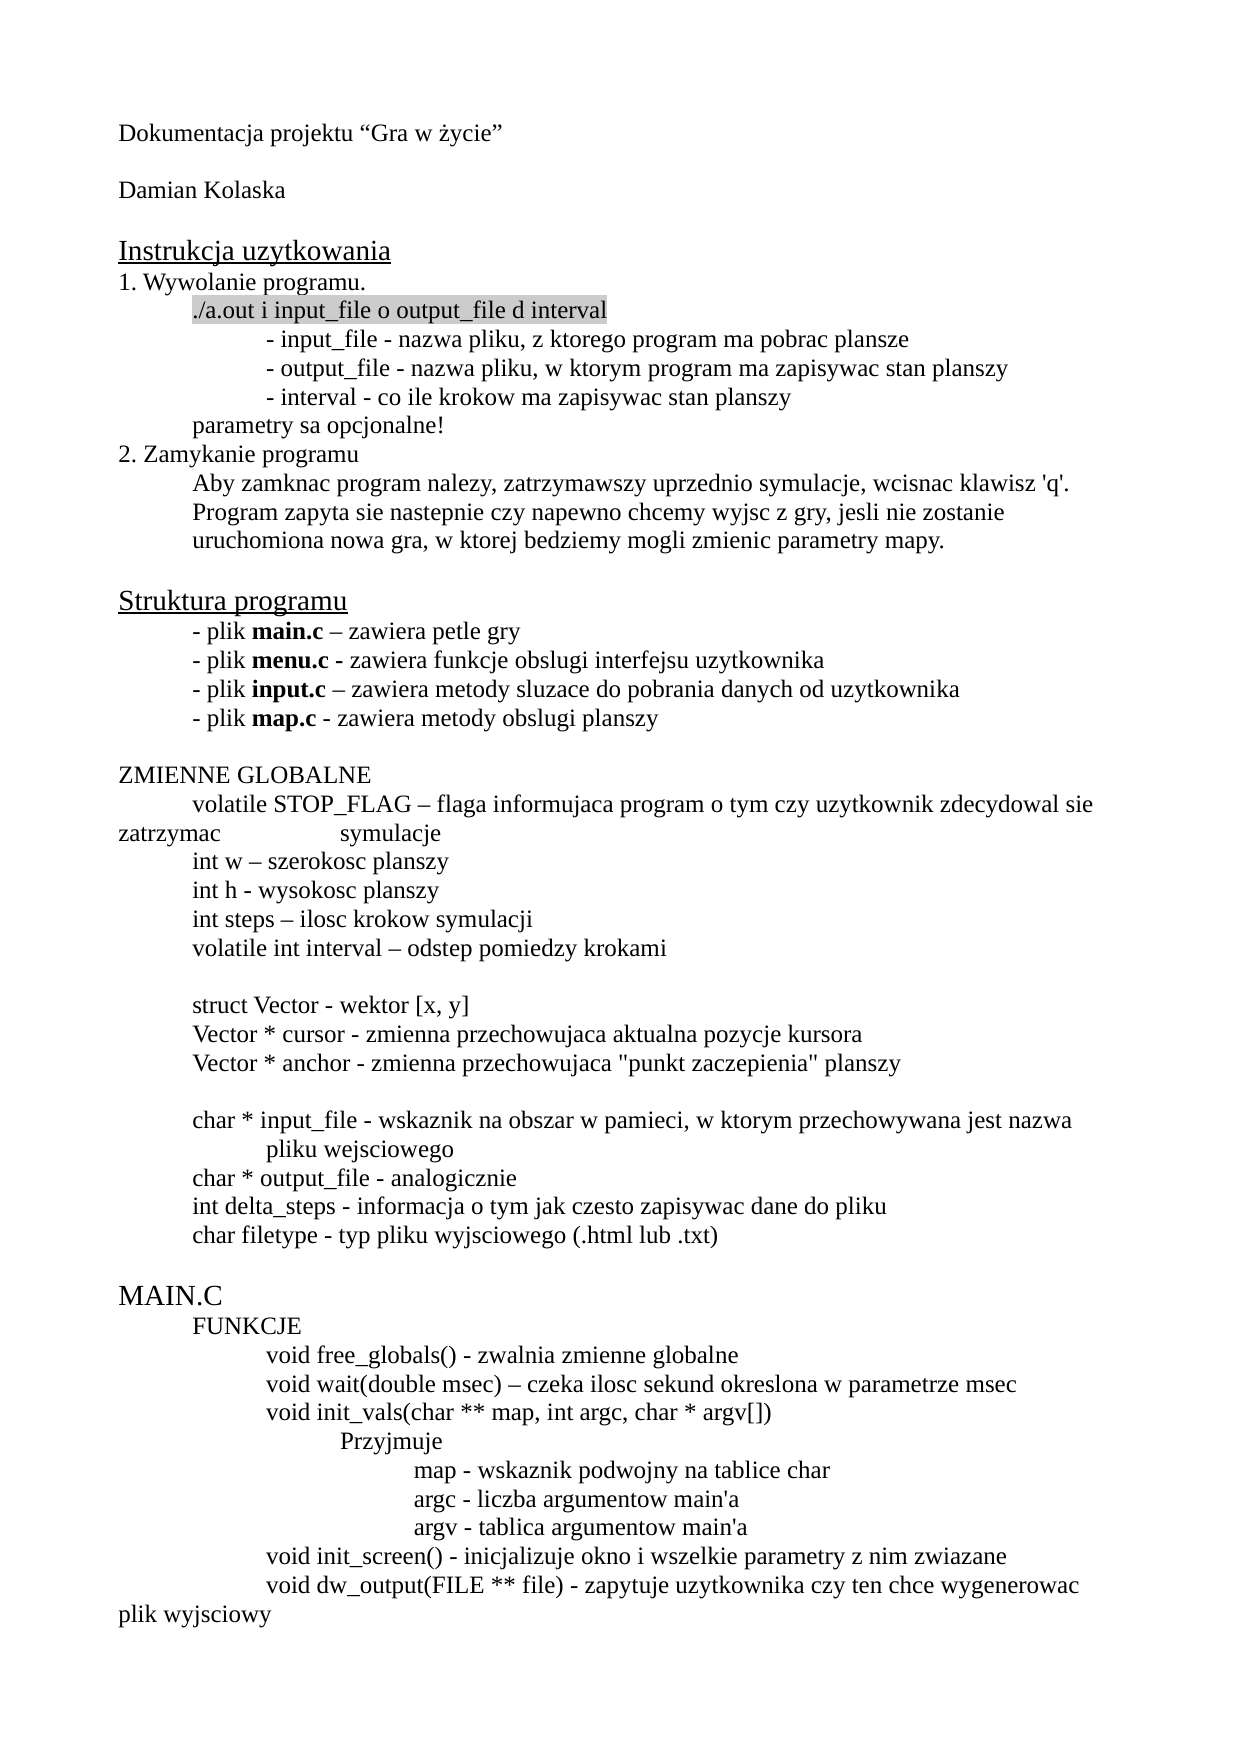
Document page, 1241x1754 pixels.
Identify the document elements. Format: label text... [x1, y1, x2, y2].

text MAIN.C [118, 1278, 1122, 1311]
text Vector * anchor - zmienna przechowujaca "punkt zaczepienia" planszy [118, 1048, 1122, 1076]
text - plik main.c – zawiera petle gry [118, 616, 1122, 645]
text void free_globals() - zwalnia zmienne globalne [118, 1340, 1122, 1369]
text 1. Wywolanie programu. [118, 267, 1122, 295]
text void init_screen() - inicjalizuje okno i wszelkie parametry z nim zwiazane [118, 1541, 1122, 1570]
text Aby zamknac program nalezy, zatrzymawszy uprzednio symulacje, wcisnac klawisz 'q'. [118, 468, 1122, 497]
text Vector * cursor - zmienna przechowujaca aktualna pozycje kursora [118, 1019, 1122, 1048]
text Instrukcja uzytkowania [118, 233, 1122, 267]
text struct Vector - wektor [x, y] [118, 990, 1122, 1019]
text int steps – ilosc krokow symulacji [118, 904, 1122, 933]
text ./a.out i input_file o output_file d interval [118, 295, 1122, 324]
text void wait(double msec) – czeka ilosc sekund okreslona w parametrze msec [118, 1369, 1122, 1397]
text int h - wysokosc planszy [118, 875, 1122, 904]
text - interval - co ile krokow ma zapisywac stan planszy [118, 382, 1122, 410]
text 2. Zamykanie programu [118, 439, 1122, 468]
text Struktura programu [118, 583, 1122, 616]
text int w – szerokosc planszy [118, 846, 1122, 875]
text - plik menu.c - zawiera funkcje obslugi interfejsu uzytkownika [118, 645, 1122, 674]
text char * input_file - wskaznik na obszar w pamieci, w ktorym przechowywana jest nazwa pliku wejsciowego [118, 1105, 1122, 1163]
text void dw_output(FILE ** file) - zapytuje uzytkownika czy ten chce wygenerowac plik wyjsciowy [118, 1570, 1122, 1627]
text - output_file - nazwa pliku, w ktorym program ma zapisywac stan planszy [118, 353, 1122, 382]
text map - wskaznik podwojny na tablice char [118, 1455, 1122, 1484]
text Damian Kolaska [118, 176, 1122, 204]
text ZMIENNE GLOBALNE [118, 760, 1122, 789]
text char * output_file - analogicznie [118, 1163, 1122, 1191]
text Dokumentacja projektu “Gra w życie” [118, 118, 1122, 147]
text - input_file - nazwa pliku, z ktorego program ma pobrac plansze [118, 324, 1122, 353]
text int delta_steps - informacja o tym jak czesto zapisywac dane do pliku [118, 1191, 1122, 1220]
text volatile int interval – odstep pomiedzy krokami [118, 933, 1122, 961]
text FUNKCJE [118, 1311, 1122, 1340]
text void init_vals(char ** map, int argc, char * argv[]) [118, 1397, 1122, 1426]
text char filetype - typ pliku wyjsciowego (.html lub .txt) [118, 1220, 1122, 1249]
text volatile STOP_FLAG – flaga informujaca program o tym czy uzytkownik zdecydowal sie zatrzymac symulacje [118, 789, 1122, 846]
text argc - liczba argumentow main'a [118, 1484, 1122, 1512]
text Program zapyta sie nastepnie czy napewno chcemy wyjsc z gry, jesli nie zostanie uruchomiona nowa gra, w ktorej bedziemy mogli zmienic parametry mapy. [118, 497, 1122, 554]
text argv - tablica argumentow main'a [118, 1512, 1122, 1541]
text parametry sa opcjonalne! [118, 410, 1122, 439]
text - plik input.c – zawiera metody sluzace do pobrania danych od uzytkownika [118, 674, 1122, 703]
text - plik map.c - zawiera metody obslugi planszy [118, 703, 1122, 731]
text Przyjmuje [118, 1426, 1122, 1455]
